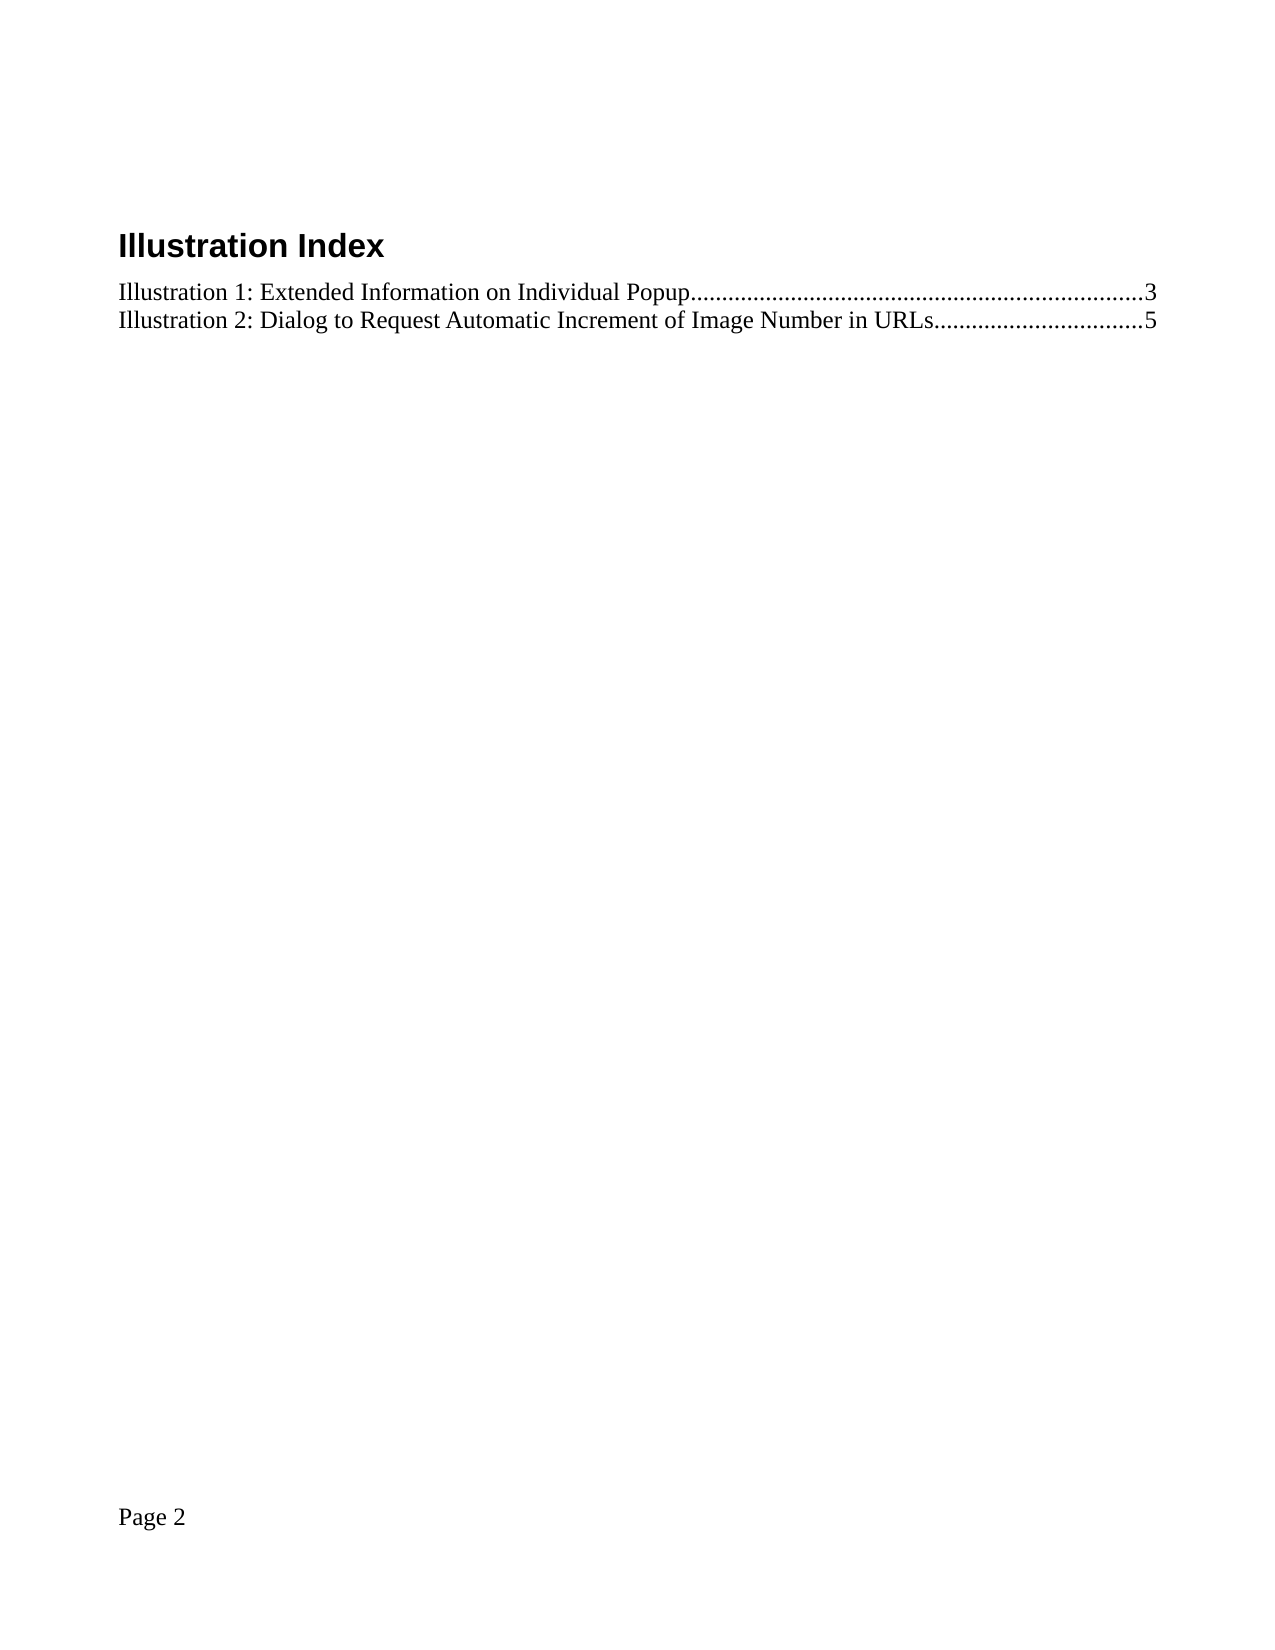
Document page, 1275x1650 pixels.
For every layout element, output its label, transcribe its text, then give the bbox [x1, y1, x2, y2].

subtitle Illustration Index [118, 226, 1157, 264]
text Illustration 2: Dialog to Request Automatic Increment of Image Number in URLs 5 [118, 305, 1157, 334]
text Illustration 1: Extended Information on Individual Popup 3 [118, 277, 1157, 305]
